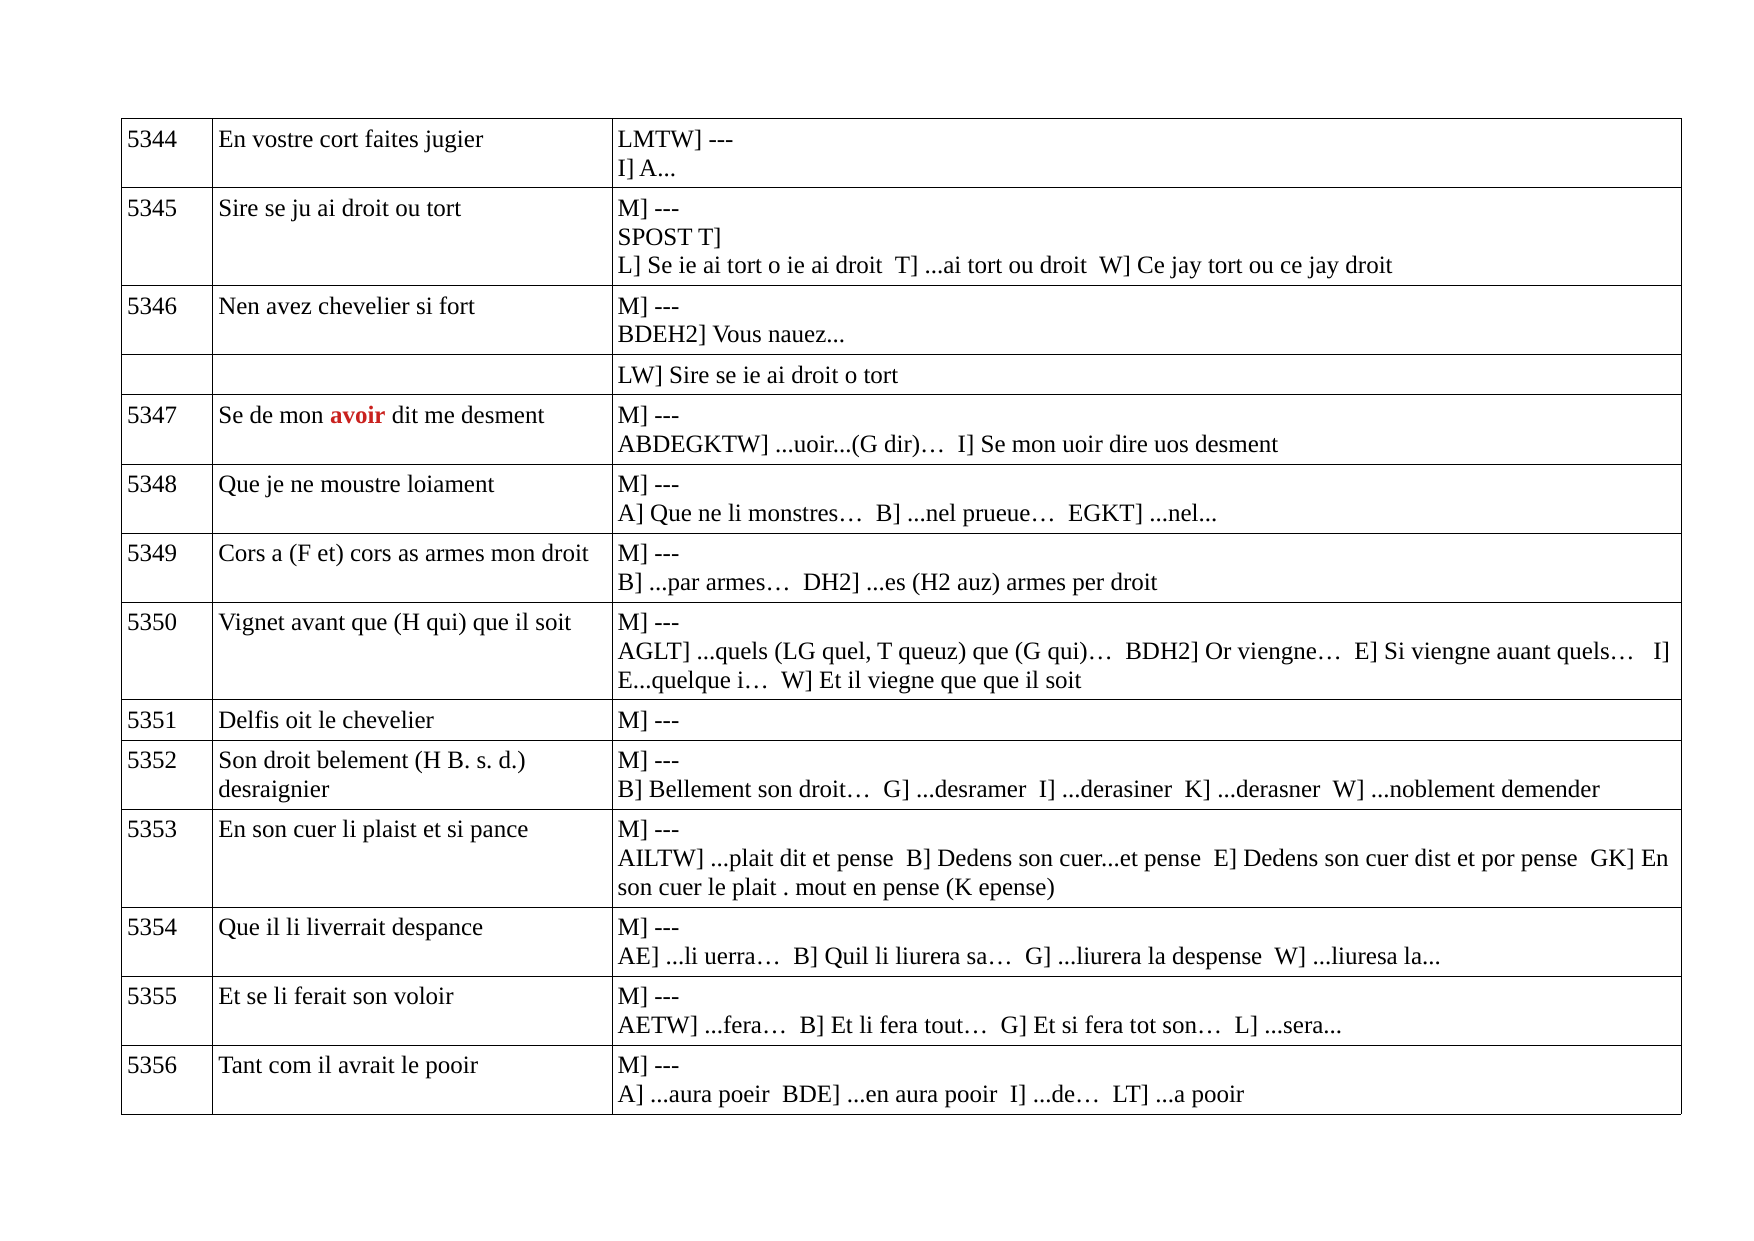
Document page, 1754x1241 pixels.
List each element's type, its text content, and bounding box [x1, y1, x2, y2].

table_cell [213, 355, 612, 394]
table_cell [122, 355, 212, 394]
table_cell LW] Sire se ie ai droit o tort [613, 355, 1681, 394]
table_cell 5356 [122, 1046, 212, 1114]
table_cell 5348 [122, 465, 212, 532]
table_cell Et se li ferait son voloir [213, 977, 612, 1045]
table_cell M] --- AE] ...li uerra… B] Quil li liurera sa… G] ...liurera la despense W] ...liuresa la... [613, 908, 1681, 976]
table_cell Cors a (F et) cors as armes mon droit [213, 534, 612, 602]
table_cell LMTW] --- I] A... [613, 119, 1681, 187]
table_cell M] --- AILTW] ...plait dit et pense B] Dedens son cuer...et pense E] Dedens son cuer dist et por pense GK] En son cuer le plait . mout en pense (K epense) [613, 810, 1681, 907]
table_cell Delfis oit le chevelier [213, 700, 612, 740]
table_cell Se de mon avoir dit me desment [213, 395, 612, 463]
table_cell 5354 [122, 908, 212, 976]
table_cell M] --- [613, 700, 1681, 740]
table_cell M] --- A] Que ne li monstres… B] ...nel prueue… EGKT] ...nel... [613, 465, 1681, 532]
table_cell En vostre cort faites jugier [213, 119, 612, 187]
table_cell 5345 [122, 188, 212, 285]
table_cell En son cuer li plaist et si pance [213, 810, 612, 907]
table_cell M] --- SPOST T] L] Se ie ai tort o ie ai droit T] ...ai tort ou droit W] Ce jay tort ou ce jay droit [613, 188, 1681, 285]
table_cell M] --- B] ...par armes… DH2] ...es (H2 auz) armes per droit [613, 534, 1681, 602]
table_cell Que il li liverrait despance [213, 908, 612, 976]
table_cell 5355 [122, 977, 212, 1045]
table_cell Tant com il avrait le pooir [213, 1046, 612, 1114]
table_cell 5350 [122, 603, 212, 699]
table_cell 5344 [122, 119, 212, 187]
table_cell 5351 [122, 700, 212, 740]
table_cell 5349 [122, 534, 212, 602]
table_cell 5347 [122, 395, 212, 463]
table_cell 5353 [122, 810, 212, 907]
table_cell M] --- AGLT] ...quels (LG quel, T queuz) que (G qui)… BDH2] Or viengne… E] Si viengne auant quels… I] E...quelque i… W] Et il viegne que que il soit [613, 603, 1681, 699]
table_cell M] --- BDEH2] Vous nauez... [613, 286, 1681, 354]
table_cell Que je ne moustre loiament [213, 465, 612, 532]
table_cell Son droit belement (H B. s. d.) desraignier [213, 741, 612, 809]
table_cell 5346 [122, 286, 212, 354]
table_cell M] --- B] Bellement son droit… G] ...desramer I] ...derasiner K] ...derasner W] ...noblement demender [613, 741, 1681, 809]
table_cell 5352 [122, 741, 212, 809]
table_cell M] --- A] ...aura poeir BDE] ...en aura pooir I] ...de… LT] ...a pooir [613, 1046, 1681, 1114]
table_cell M] --- ABDEGKTW] ...uoir...(G dir)… I] Se mon uoir dire uos desment [613, 395, 1681, 463]
table_cell Nen avez chevelier si fort [213, 286, 612, 354]
table_cell Sire se ju ai droit ou tort [213, 188, 612, 285]
table_cell M] --- AETW] ...fera… B] Et li fera tout… G] Et si fera tot son… L] ...sera... [613, 977, 1681, 1045]
table_cell Vignet avant que (H qui) que il soit [213, 603, 612, 699]
